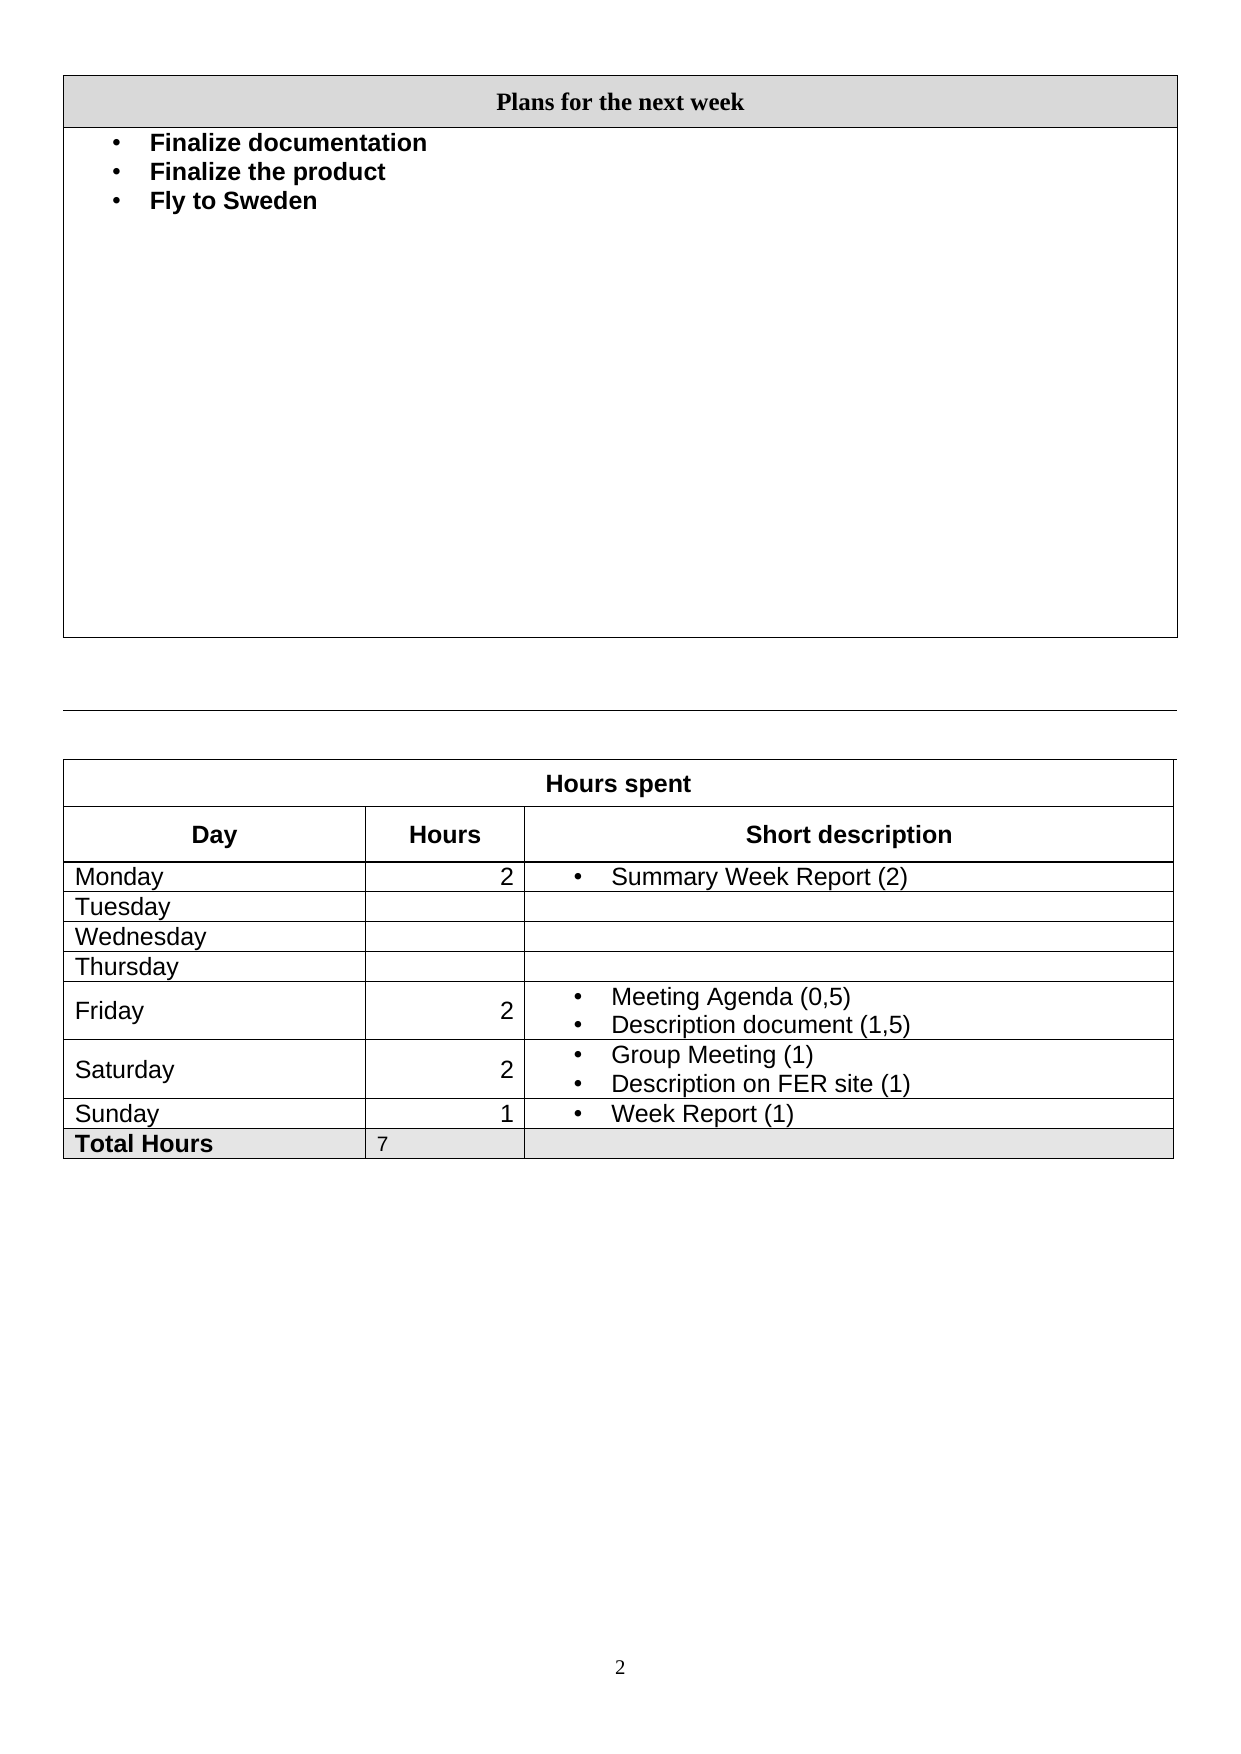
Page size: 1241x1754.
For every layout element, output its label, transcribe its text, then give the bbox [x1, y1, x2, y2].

table_cell Summary Week Report (2) [525, 863, 1173, 891]
table_cell Total Hours [64, 1129, 365, 1158]
table_cell 2 [366, 863, 524, 891]
table_cell Day [64, 807, 365, 861]
table_cell Saturday [64, 1040, 365, 1098]
table_cell [366, 952, 524, 981]
table_cell Sunday [64, 1099, 365, 1128]
table_cell 2 [366, 1040, 524, 1098]
table_cell [366, 922, 524, 951]
table_header [63, 711, 1177, 759]
table_cell [525, 952, 1173, 981]
table_cell [366, 892, 524, 921]
table_cell Thursday [64, 952, 365, 981]
table_cell Meeting Agenda (0,5) Description document (1,5) [525, 982, 1173, 1039]
table_cell Hours spent [64, 760, 1173, 806]
table_header Plans for the next week [64, 76, 1177, 127]
table_cell Short description [525, 807, 1173, 861]
table_cell Tuesday [64, 892, 365, 921]
table_cell 7 [366, 1129, 524, 1158]
table_cell [525, 1129, 1173, 1158]
table_cell Wednesday [64, 922, 365, 951]
table_cell Group Meeting (1) Description on FER site (1) [525, 1040, 1173, 1098]
table_cell Finalize documentation Finalize the product Fly to Sweden [64, 128, 1177, 637]
table_cell 2 [366, 982, 524, 1039]
table_cell [525, 892, 1173, 921]
table_cell Friday [64, 982, 365, 1039]
table_cell Hours [366, 807, 524, 861]
table_cell 1 [366, 1099, 524, 1128]
table_cell [525, 922, 1173, 951]
table_cell Monday [64, 863, 365, 891]
table_cell Week Report (1) [525, 1099, 1173, 1128]
